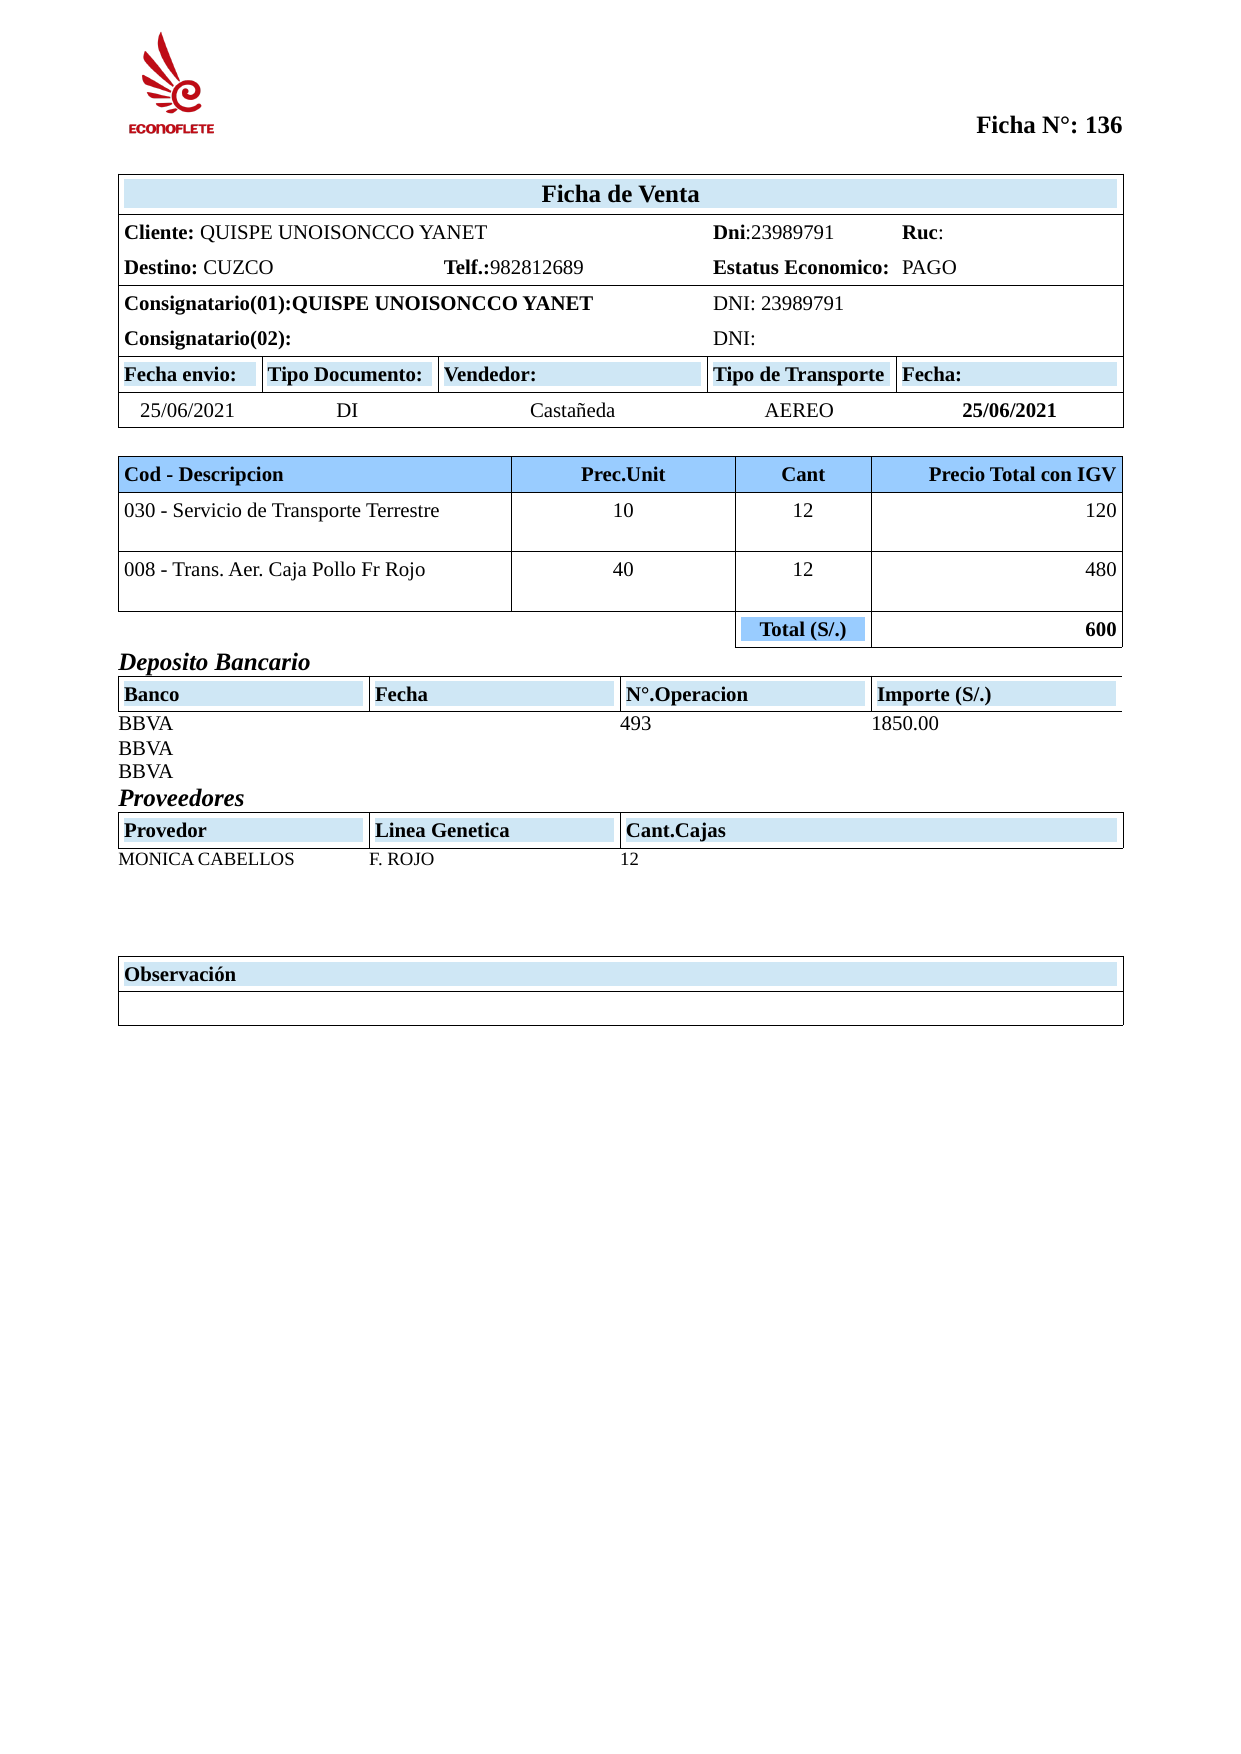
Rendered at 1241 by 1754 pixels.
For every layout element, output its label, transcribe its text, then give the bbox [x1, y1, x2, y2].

table_cell 600 [872, 612, 1122, 647]
table_cell 493 [620, 712, 871, 735]
table_cell [119, 992, 1123, 1024]
table_header Precio Total con IGV [872, 457, 1122, 492]
table_header Cant [736, 457, 871, 492]
table_cell [871, 735, 1122, 759]
table_cell [620, 735, 871, 759]
table_cell [118, 934, 369, 956]
table_cell Tipo Documento: [263, 357, 438, 392]
table_cell [369, 760, 620, 783]
table_cell [620, 934, 1123, 956]
table_cell Tipo de Transporte [708, 357, 896, 392]
table_cell Total (S/.) [736, 612, 871, 647]
table_cell [871, 760, 1122, 783]
table_header Ficha de Venta [119, 175, 1123, 214]
table_cell 120 [872, 493, 1122, 551]
table_header Importe (S/.) [872, 677, 1122, 711]
table_cell [620, 870, 1123, 891]
table_cell [620, 760, 871, 783]
table_cell 008 - Trans. Aer. Caja Pollo Fr Rojo [119, 552, 511, 611]
table_cell [369, 891, 620, 913]
table_cell [620, 891, 1123, 913]
table_cell Castañeda [438, 393, 707, 427]
table_header Cant.Cajas [621, 813, 1123, 848]
table_cell 10 [512, 493, 735, 551]
table_cell [369, 712, 620, 735]
table_cell Estatus Economico: [707, 249, 896, 285]
table_cell [369, 870, 620, 891]
table_cell 1850.00 [871, 712, 1122, 735]
picture [118, 31, 225, 134]
table_cell [369, 913, 620, 934]
table_cell Destino: CUZCO [119, 249, 438, 285]
table_cell Telf.:982812689 [438, 249, 707, 285]
table_cell BBVA [118, 712, 369, 735]
table_cell Vendedor: [439, 357, 707, 392]
table_cell Fecha envio: [119, 357, 262, 392]
table_cell [118, 913, 369, 934]
table_header Fecha [370, 677, 620, 711]
table_header Provedor [119, 813, 369, 848]
table_cell Dni:23989791 [707, 215, 896, 249]
table_cell [369, 934, 620, 956]
table_cell 030 - Servicio de Transporte Terrestre [119, 493, 511, 551]
table_header Linea Genetica [370, 813, 620, 848]
table_cell AEREO [707, 393, 896, 427]
table_cell [118, 612, 511, 647]
table_cell 12 [620, 849, 1123, 869]
table_cell Consignatario(01):QUISPE UNOISONCCO YANET [119, 286, 707, 321]
table_header Observación [119, 957, 1123, 991]
table_cell PAGO [896, 249, 1123, 285]
table_cell Fecha: [897, 357, 1123, 392]
table_cell 25/06/2021 [119, 393, 262, 427]
table_cell 480 [872, 552, 1122, 611]
table_cell [620, 913, 1123, 934]
table_cell [369, 735, 620, 759]
text Deposito Bancario [118, 647, 1122, 676]
table_cell DNI: [707, 321, 1123, 356]
table_header Cod - Descripcion [119, 457, 511, 492]
table_cell 12 [736, 552, 871, 611]
table_cell MONICA CABELLOS [118, 849, 369, 869]
table_cell [118, 870, 369, 891]
table_header N°.Operacion [621, 677, 871, 711]
table_cell 25/06/2021 [896, 393, 1123, 427]
table_cell 40 [512, 552, 735, 611]
table_header Banco [119, 677, 369, 711]
table_cell DNI: 23989791 [707, 286, 1123, 321]
table_cell Ruc: [896, 215, 1123, 249]
table_cell BBVA [118, 735, 369, 759]
table_cell BBVA [118, 760, 369, 783]
table_cell 12 [736, 493, 871, 551]
table_header Prec.Unit [512, 457, 735, 492]
table_cell DI [262, 393, 438, 427]
table_cell [118, 891, 369, 913]
table_cell Cliente: QUISPE UNOISONCCO YANET [119, 215, 707, 249]
table_cell Consignatario(02): [119, 321, 707, 356]
table_cell [511, 612, 735, 647]
text Proveedores [118, 783, 1122, 812]
table_cell F. ROJO [369, 849, 620, 869]
